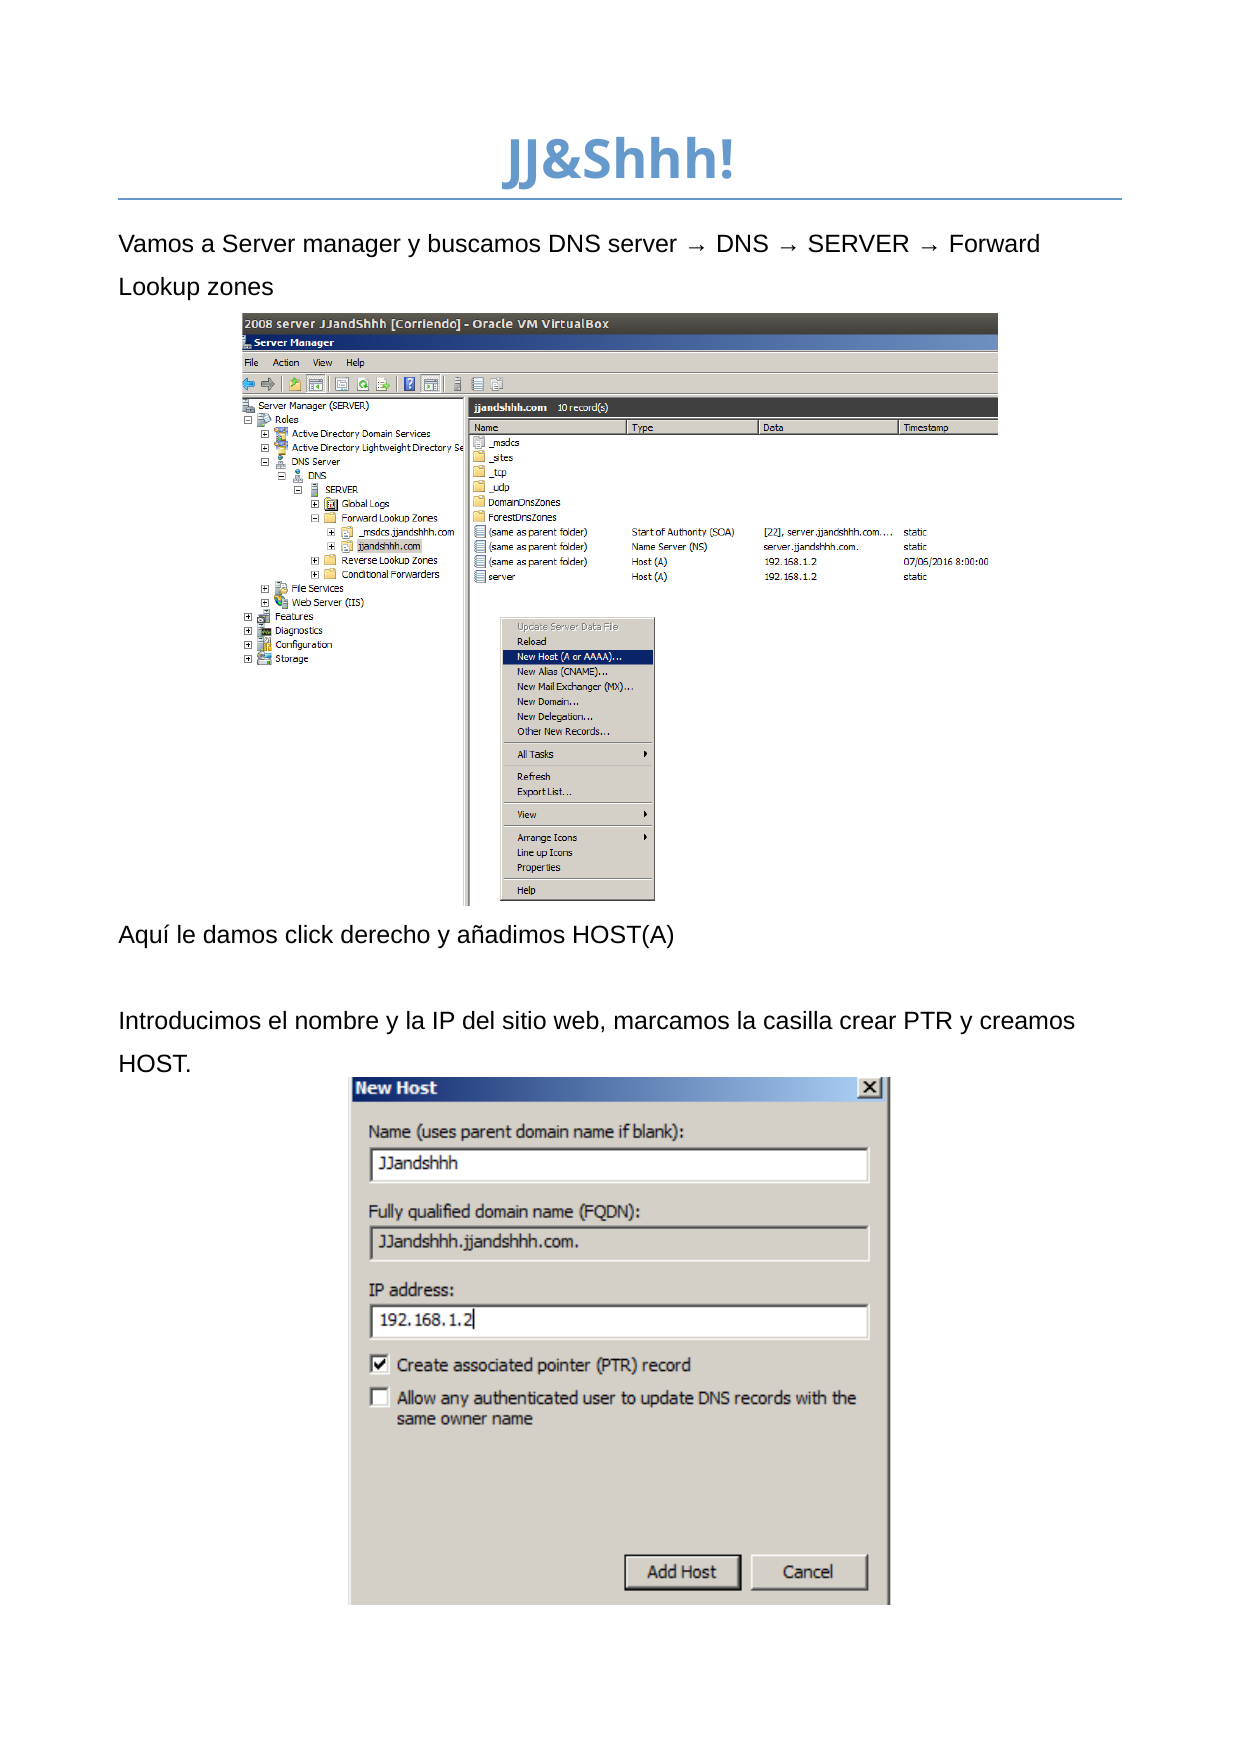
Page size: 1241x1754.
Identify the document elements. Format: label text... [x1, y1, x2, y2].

text Introducimos el nombre y la IP del sitio web, marcamos la casilla crear PTR y creamos HOST. [118, 1006, 1122, 1078]
picture [242, 313, 998, 906]
picture [348, 1077, 892, 1605]
text Aquí le damos click derecho y añadimos HOST(A) [118, 316, 1122, 948]
text Vamos a Server manager y buscamos DNS server → DNS → SERVER → Forward Lookup zones [118, 229, 1122, 301]
